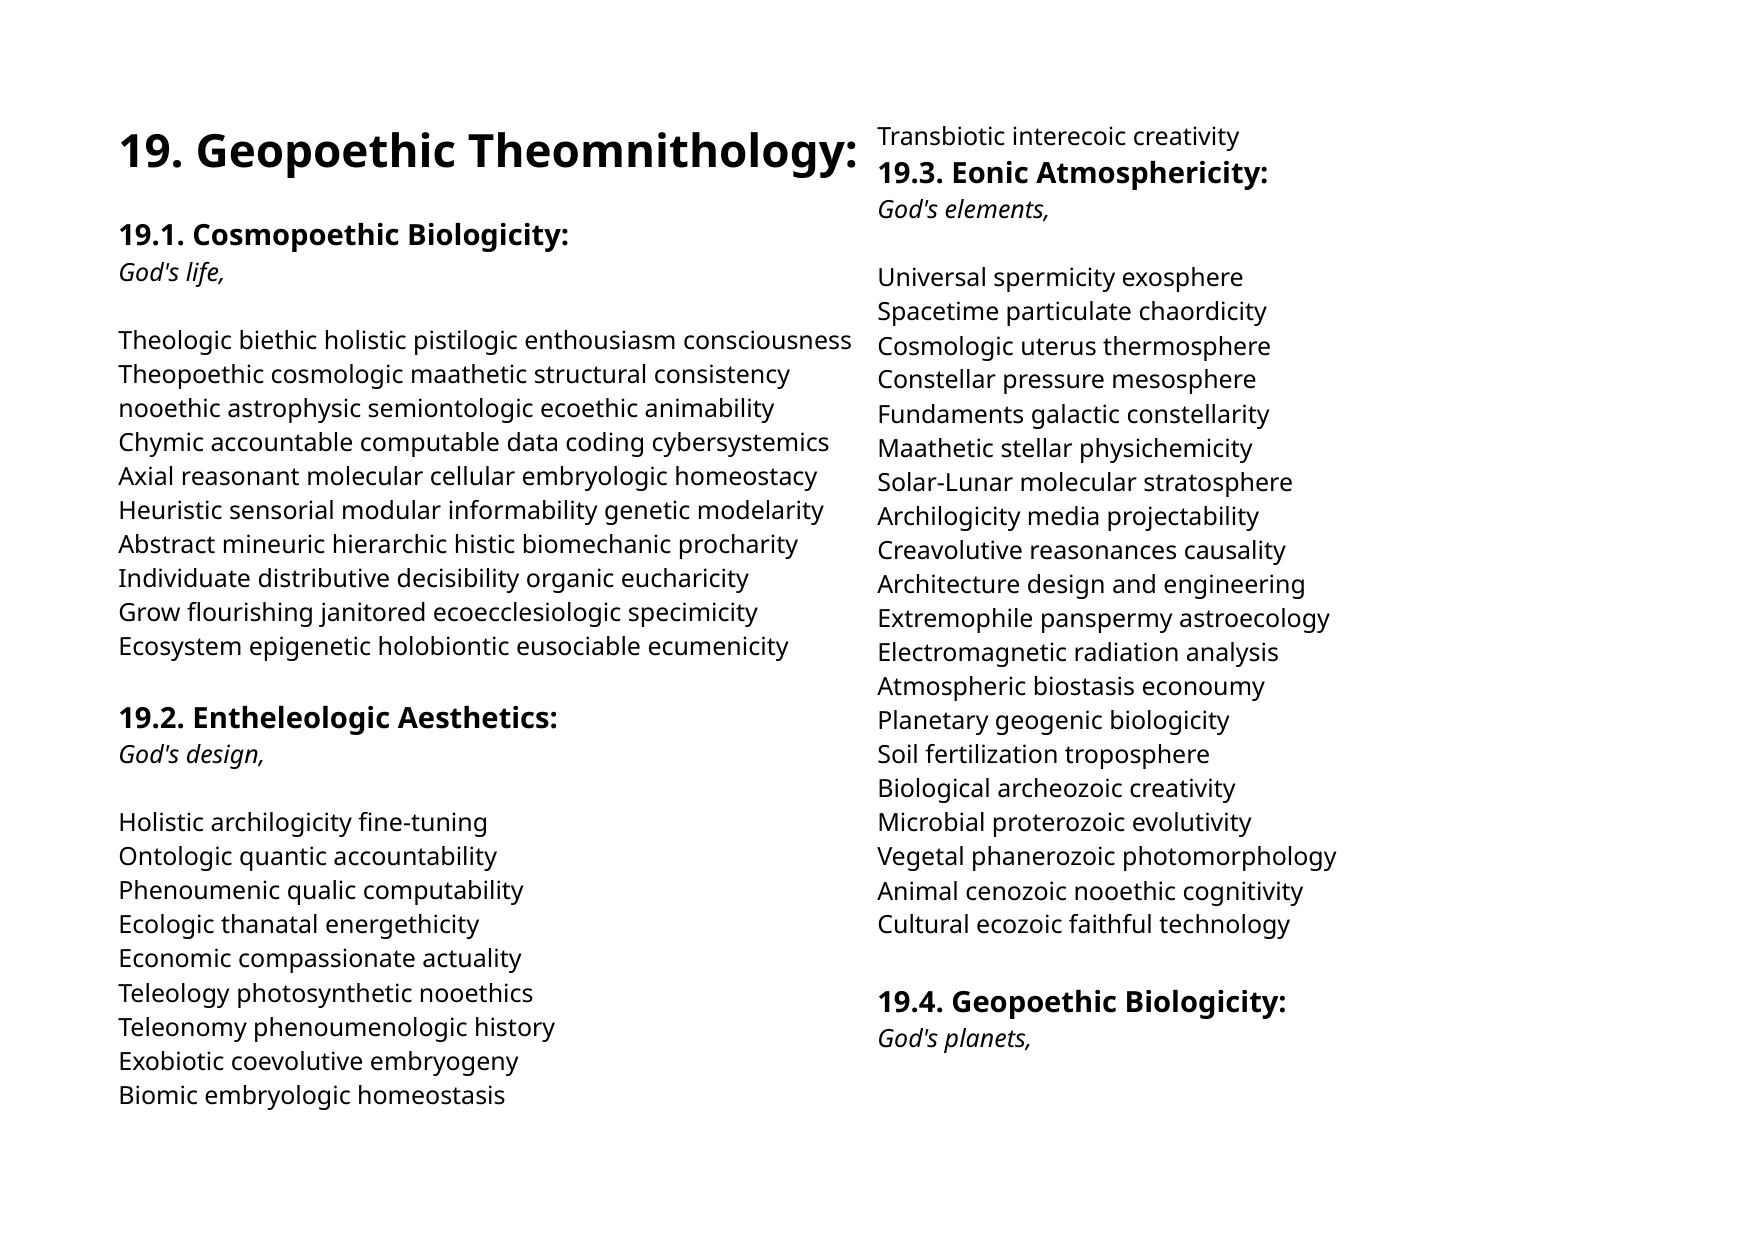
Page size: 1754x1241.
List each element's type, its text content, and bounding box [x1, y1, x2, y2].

text 19.1. Cosmopoethic Biologicity: [118, 214, 877, 254]
text Atmospheric biostasis econoumy [877, 669, 1636, 703]
text Phenoumenic qualic computability [118, 873, 877, 907]
text God's life, [118, 254, 877, 288]
text Archilogicity media projectability [877, 498, 1636, 532]
text 19. Geopoethic Theomnithology: [118, 118, 877, 181]
text Transbiotic interecoic creativity [877, 118, 1636, 152]
text nooethic astrophysic semiontologic ecoethic animability [118, 391, 877, 424]
text Holistic archilogicity fine-tuning [118, 805, 877, 839]
text Electromagnetic radiation analysis [877, 635, 1636, 669]
text Animal cenozoic nooethic cognitivity [877, 873, 1636, 907]
text Universal spermicity exosphere [877, 260, 1636, 294]
text Teleology photosynthetic nooethics [118, 975, 877, 1009]
text Ecologic thanatal energethicity [118, 907, 877, 941]
text Constellar pressure mesosphere [877, 362, 1636, 396]
text Spacetime particulate chaordicity [877, 294, 1636, 328]
text Biomic embryologic homeostasis [118, 1077, 877, 1111]
text Abstract mineuric hierarchic histic biomechanic procharity [118, 527, 877, 561]
text Exobiotic coevolutive embryogeny [118, 1043, 877, 1077]
text Heuristic sensorial modular informability genetic modelarity [118, 493, 877, 527]
text Teleonomy phenoumenologic history [118, 1009, 877, 1043]
text Fundaments galactic constellarity [877, 396, 1636, 430]
text Architecture design and engineering [877, 567, 1636, 601]
text God's planets, [877, 1021, 1636, 1055]
text 19.4. Geopoethic Biologicity: [877, 981, 1636, 1021]
text Chymic accountable computable data coding cybersystemics [118, 424, 877, 459]
text Soil fertilization troposphere [877, 737, 1636, 771]
text Biological archeozoic creativity [877, 771, 1636, 805]
text Theologic biethic holistic pistilogic enthousiasm consciousness [118, 322, 877, 356]
text Cultural ecozoic faithful technology [877, 907, 1636, 941]
text Ontologic quantic accountability [118, 839, 877, 873]
text Theopoethic cosmologic maathetic structural consistency [118, 356, 877, 391]
text 19.3. Eonic Atmosphericity: [877, 152, 1636, 192]
text Axial reasonant molecular cellular embryologic homeostacy [118, 459, 877, 493]
text Planetary geogenic biologicity [877, 703, 1636, 737]
text Ecosystem epigenetic holobiontic eusociable ecumenicity [118, 629, 877, 663]
text Cosmologic uterus thermosphere [877, 328, 1636, 362]
text Grow flourishing janitored ecoecclesiologic specimicity [118, 595, 877, 629]
text 19.2. Entheleologic Aesthetics: [118, 697, 877, 737]
text Maathetic stellar physichemicity [877, 430, 1636, 464]
text Solar-Lunar molecular stratosphere [877, 464, 1636, 498]
text Microbial proterozoic evolutivity [877, 805, 1636, 839]
text Extremophile panspermy astroecology [877, 601, 1636, 635]
text God's design, [118, 737, 877, 771]
text Creavolutive reasonances causality [877, 532, 1636, 567]
text Vegetal phanerozoic photomorphology [877, 839, 1636, 873]
text God's elements, [877, 192, 1636, 226]
text Economic compassionate actuality [118, 941, 877, 975]
text Individuate distributive decisibility organic eucharicity [118, 561, 877, 595]
